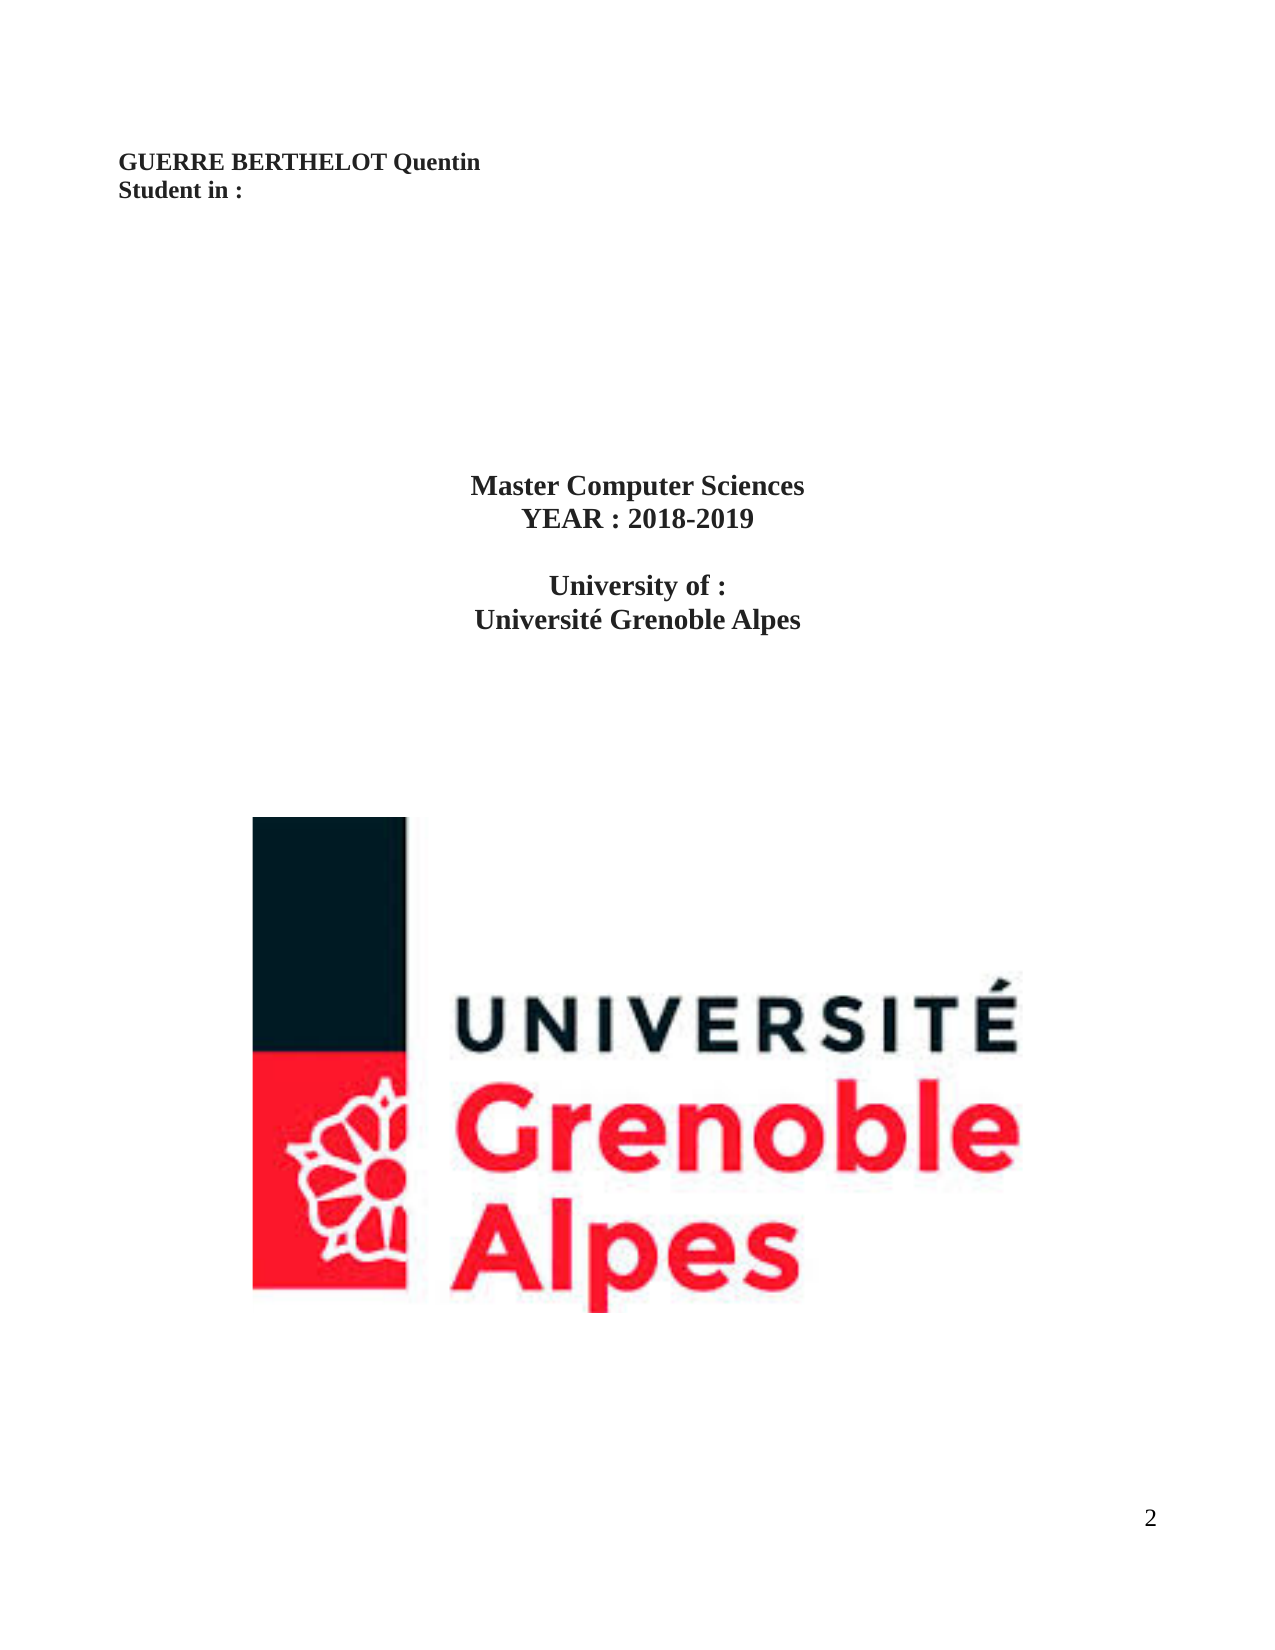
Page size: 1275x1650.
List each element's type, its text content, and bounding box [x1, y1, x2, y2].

text University of : [118, 568, 1157, 602]
picture [252, 817, 1023, 1313]
text Université Grenoble Alpes [118, 602, 1157, 636]
text GUERRE BERTHELOT Quentin [118, 147, 1157, 176]
text Master Computer Sciences [118, 468, 1157, 501]
text YEAR : 2018-2019 [118, 501, 1157, 535]
text Student in : [118, 176, 1157, 204]
